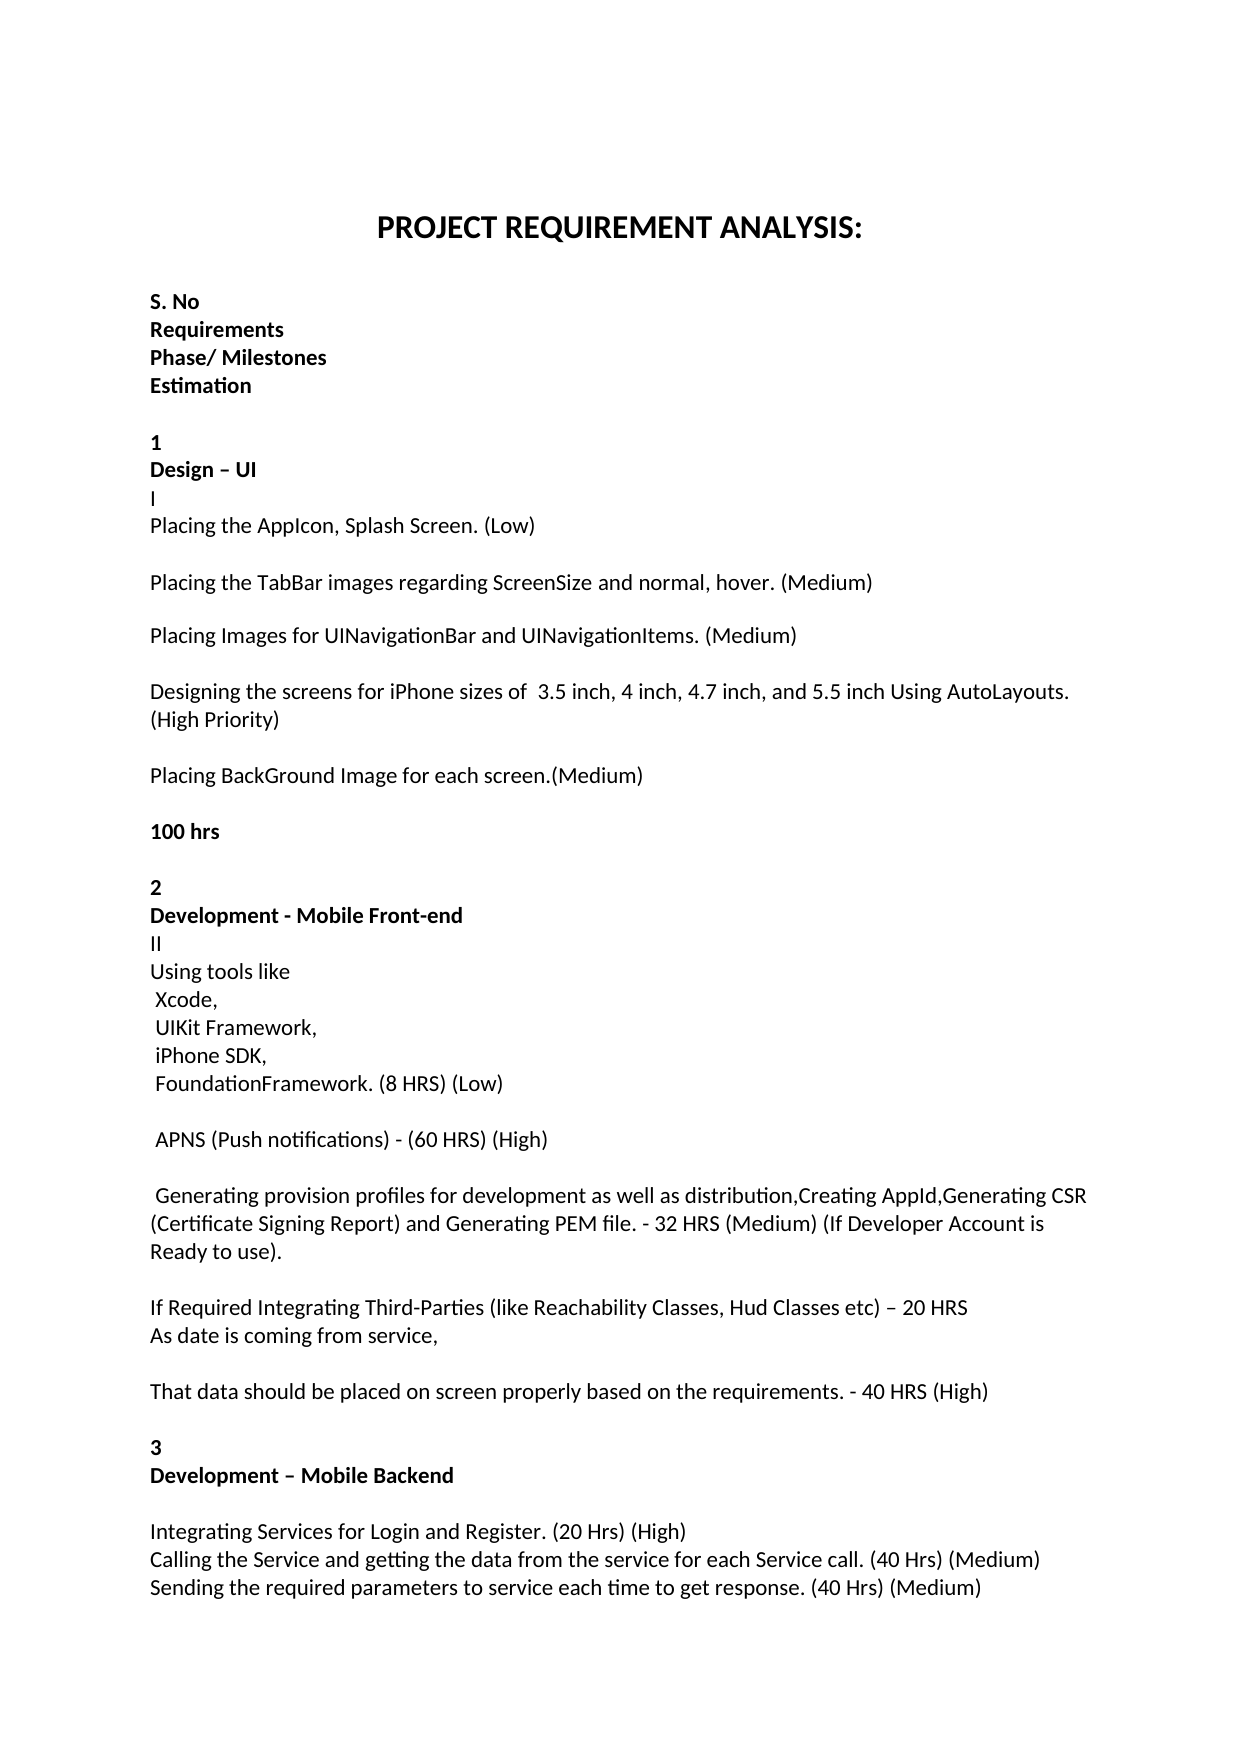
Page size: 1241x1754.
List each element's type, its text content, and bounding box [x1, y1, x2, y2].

text Development - Mobile Front-end [150, 901, 1090, 929]
text APNS (Push notifications) - (60 HRS) (High) [150, 1125, 1090, 1153]
text Estimation [150, 372, 1090, 399]
text Placing the TabBar images regarding ScreenSize and normal, hover. (Medium) [150, 568, 1090, 596]
text PROJECT REQUIREMENT ANALYSIS: [150, 206, 1090, 247]
text Xcode, [150, 985, 1090, 1013]
text UIKit Framework, [150, 1013, 1090, 1041]
text Calling the Service and getting the data from the service for each Service call. (40 Hrs) (Medium) [150, 1545, 1090, 1573]
text 100 hrs [150, 817, 1090, 845]
text iPhone SDK, [150, 1041, 1090, 1069]
text If Required Integrating Third-Parties (like Reachability Classes, Hud Classes etc) – 20 HRS [150, 1293, 1090, 1321]
text That data should be placed on screen properly based on the requirements. - 40 HRS (High) [150, 1377, 1090, 1405]
text Designing the screens for iPhone sizes of 3.5 inch, 4 inch, 4.7 inch, and 5.5 inch Using AutoLayouts. (High Priority) [150, 677, 1090, 733]
text Using tools like [150, 957, 1090, 985]
text 3 [150, 1433, 1090, 1461]
text 2 [150, 873, 1090, 901]
text As date is coming from service, [150, 1321, 1090, 1349]
text Phase/ Milestones [150, 343, 1090, 372]
text FoundationFramework. (8 HRS) (Low) [150, 1069, 1090, 1097]
text Generating provision profiles for development as well as distribution,Creating AppId,Generating CSR (Certificate Signing Report) and Generating PEM file. - 32 HRS (Medium) (If Developer Account is Ready to use). [150, 1181, 1090, 1265]
text Requirements [150, 316, 1090, 343]
text S. No [150, 287, 1090, 316]
text 1 [150, 428, 1090, 456]
text I [150, 484, 1090, 512]
text Design – UI [150, 456, 1090, 484]
text Placing BackGround Image for each screen.(Medium) [150, 761, 1090, 789]
text Development – Mobile Backend [150, 1461, 1090, 1489]
text Integrating Services for Login and Register. (20 Hrs) (High) [150, 1517, 1090, 1545]
text Placing Images for UINavigationBar and UINavigationItems. (Medium) [150, 621, 1090, 649]
text II [150, 929, 1090, 957]
text Sending the required parameters to service each time to get response. (40 Hrs) (Medium) [150, 1573, 1090, 1601]
text Placing the AppIcon, Splash Screen. (Low) [150, 512, 1090, 540]
